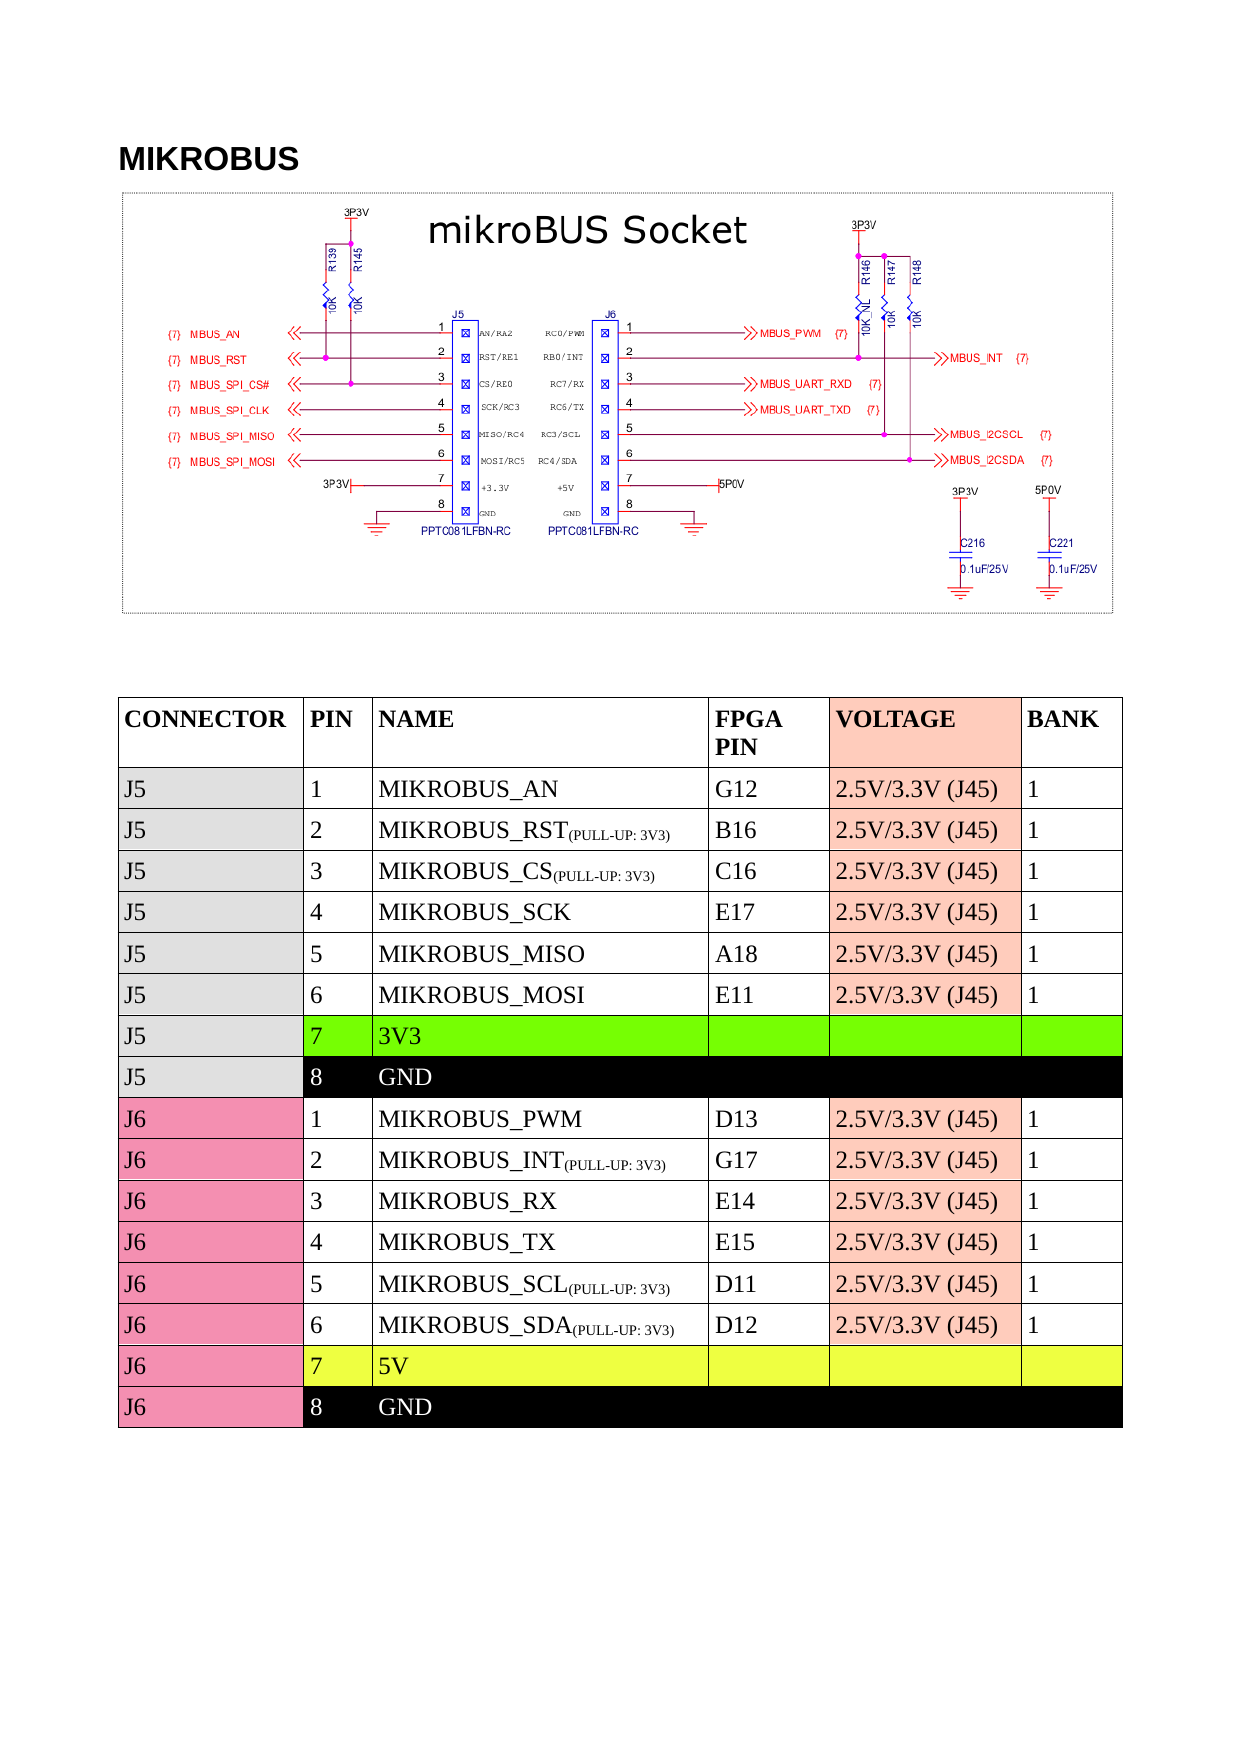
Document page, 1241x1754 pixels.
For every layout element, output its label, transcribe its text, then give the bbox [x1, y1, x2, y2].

table_header FPGA PIN [709, 698, 829, 767]
table_cell 5 [304, 933, 372, 973]
table_cell [830, 1387, 1021, 1427]
table_header VOLTAGE [830, 698, 1021, 767]
table_cell J6 [119, 1181, 303, 1221]
table_cell 3 [304, 1181, 372, 1221]
table_cell [1022, 1057, 1122, 1097]
table_cell 2.5V/3.3V (J45) [830, 809, 1021, 849]
table_cell 2.5V/3.3V (J45) [830, 1139, 1021, 1179]
table_cell J5 [119, 768, 303, 808]
table_cell 2.5V/3.3V (J45) [830, 892, 1021, 932]
table_cell J5 [119, 851, 303, 891]
table_cell 2.5V/3.3V (J45) [830, 1304, 1021, 1344]
table_header CONNECTOR [119, 698, 303, 767]
table_cell [1022, 1387, 1122, 1427]
table_cell 1 [1022, 851, 1122, 891]
table_cell 1 [1022, 933, 1122, 973]
table_cell GND [373, 1387, 708, 1427]
table_header BANK [1022, 698, 1122, 767]
table_cell MIKROBUS_SCK [373, 892, 708, 932]
table_cell 7 [304, 1346, 372, 1386]
table_cell 2.5V/3.3V (J45) [830, 933, 1021, 973]
table_cell J5 [119, 974, 303, 1014]
table_cell MIKROBUS_MOSI [373, 974, 708, 1014]
table_cell 8 [304, 1387, 372, 1427]
table_cell [709, 1387, 829, 1427]
table_cell 6 [304, 974, 372, 1014]
table_cell J5 [119, 892, 303, 932]
table_cell E15 [709, 1222, 829, 1262]
table_cell D13 [709, 1098, 829, 1138]
table_cell 3 [304, 851, 372, 891]
table_cell 1 [304, 1098, 372, 1138]
table_cell [830, 1057, 1021, 1097]
table_cell MIKROBUS_AN [373, 768, 708, 808]
table_cell J5 [119, 809, 303, 849]
table_cell [1022, 1016, 1122, 1056]
table_cell 1 [1022, 809, 1122, 849]
table_cell 1 [1022, 1304, 1122, 1344]
table_cell 2.5V/3.3V (J45) [830, 851, 1021, 891]
table_cell 1 [1022, 892, 1122, 932]
subtitle MIKROBUS [118, 139, 1122, 177]
table_cell 8 [304, 1057, 372, 1097]
table_cell 3V3 [373, 1016, 708, 1056]
table_cell A18 [709, 933, 829, 973]
table_cell D11 [709, 1263, 829, 1303]
table_cell B16 [709, 809, 829, 849]
table_cell J6 [119, 1263, 303, 1303]
table_cell 2 [304, 1139, 372, 1179]
table_cell [709, 1016, 829, 1056]
table_cell J6 [119, 1139, 303, 1179]
table_cell E17 [709, 892, 829, 932]
table_cell [709, 1346, 829, 1386]
table_cell 2.5V/3.3V (J45) [830, 1222, 1021, 1262]
table_cell MIKROBUS_RX [373, 1181, 708, 1221]
table_cell E11 [709, 974, 829, 1014]
table_cell MIKROBUS_TX [373, 1222, 708, 1262]
table_cell 1 [1022, 1222, 1122, 1262]
table_cell 2.5V/3.3V (J45) [830, 974, 1021, 1014]
table_cell [1022, 1346, 1122, 1386]
table_cell D12 [709, 1304, 829, 1344]
table_cell 2.5V/3.3V (J45) [830, 768, 1021, 808]
table_cell 1 [304, 768, 372, 808]
table_cell 6 [304, 1304, 372, 1344]
table_cell 2 [304, 809, 372, 849]
table_cell 1 [1022, 1098, 1122, 1138]
table_cell MIKROBUS_PWM [373, 1098, 708, 1138]
table_cell 2.5V/3.3V (J45) [830, 1181, 1021, 1221]
table_cell MIKROBUS_RST(PULL-UP: 3V3) [373, 809, 708, 849]
table_cell MIKROBUS_CS(PULL-UP: 3V3) [373, 851, 708, 891]
table_header PIN [304, 698, 372, 767]
table_cell MIKROBUS_MISO [373, 933, 708, 973]
table_cell 1 [1022, 1263, 1122, 1303]
table_cell MIKROBUS_INT(PULL-UP: 3V3) [373, 1139, 708, 1179]
table_cell J6 [119, 1387, 303, 1427]
table_cell J5 [119, 1016, 303, 1056]
table_cell 7 [304, 1016, 372, 1056]
table_cell [709, 1057, 829, 1097]
table_cell 5 [304, 1263, 372, 1303]
table_cell G17 [709, 1139, 829, 1179]
table_cell G12 [709, 768, 829, 808]
table_cell J6 [119, 1346, 303, 1386]
table_cell [830, 1346, 1021, 1386]
table_cell 1 [1022, 768, 1122, 808]
table_cell J6 [119, 1098, 303, 1138]
table_cell 2.5V/3.3V (J45) [830, 1098, 1021, 1138]
table_cell GND [373, 1057, 708, 1097]
table_cell J6 [119, 1304, 303, 1344]
table_cell J5 [119, 933, 303, 973]
table_cell 4 [304, 892, 372, 932]
table_cell E14 [709, 1181, 829, 1221]
table_cell MIKROBUS_SDA(PULL-UP: 3V3) [373, 1304, 708, 1344]
table_cell MIKROBUS_SCL(PULL-UP: 3V3) [373, 1263, 708, 1303]
table_cell 1 [1022, 1181, 1122, 1221]
table_cell [830, 1016, 1021, 1056]
table_cell J6 [119, 1222, 303, 1262]
table_cell 1 [1022, 1139, 1122, 1179]
table_cell 2.5V/3.3V (J45) [830, 1263, 1021, 1303]
table_cell 5V [373, 1346, 708, 1386]
picture [118, 190, 1123, 617]
table_cell C16 [709, 851, 829, 891]
table_cell J5 [119, 1057, 303, 1097]
table_cell 1 [1022, 974, 1122, 1014]
table_header NAME [373, 698, 708, 767]
table_cell 4 [304, 1222, 372, 1262]
